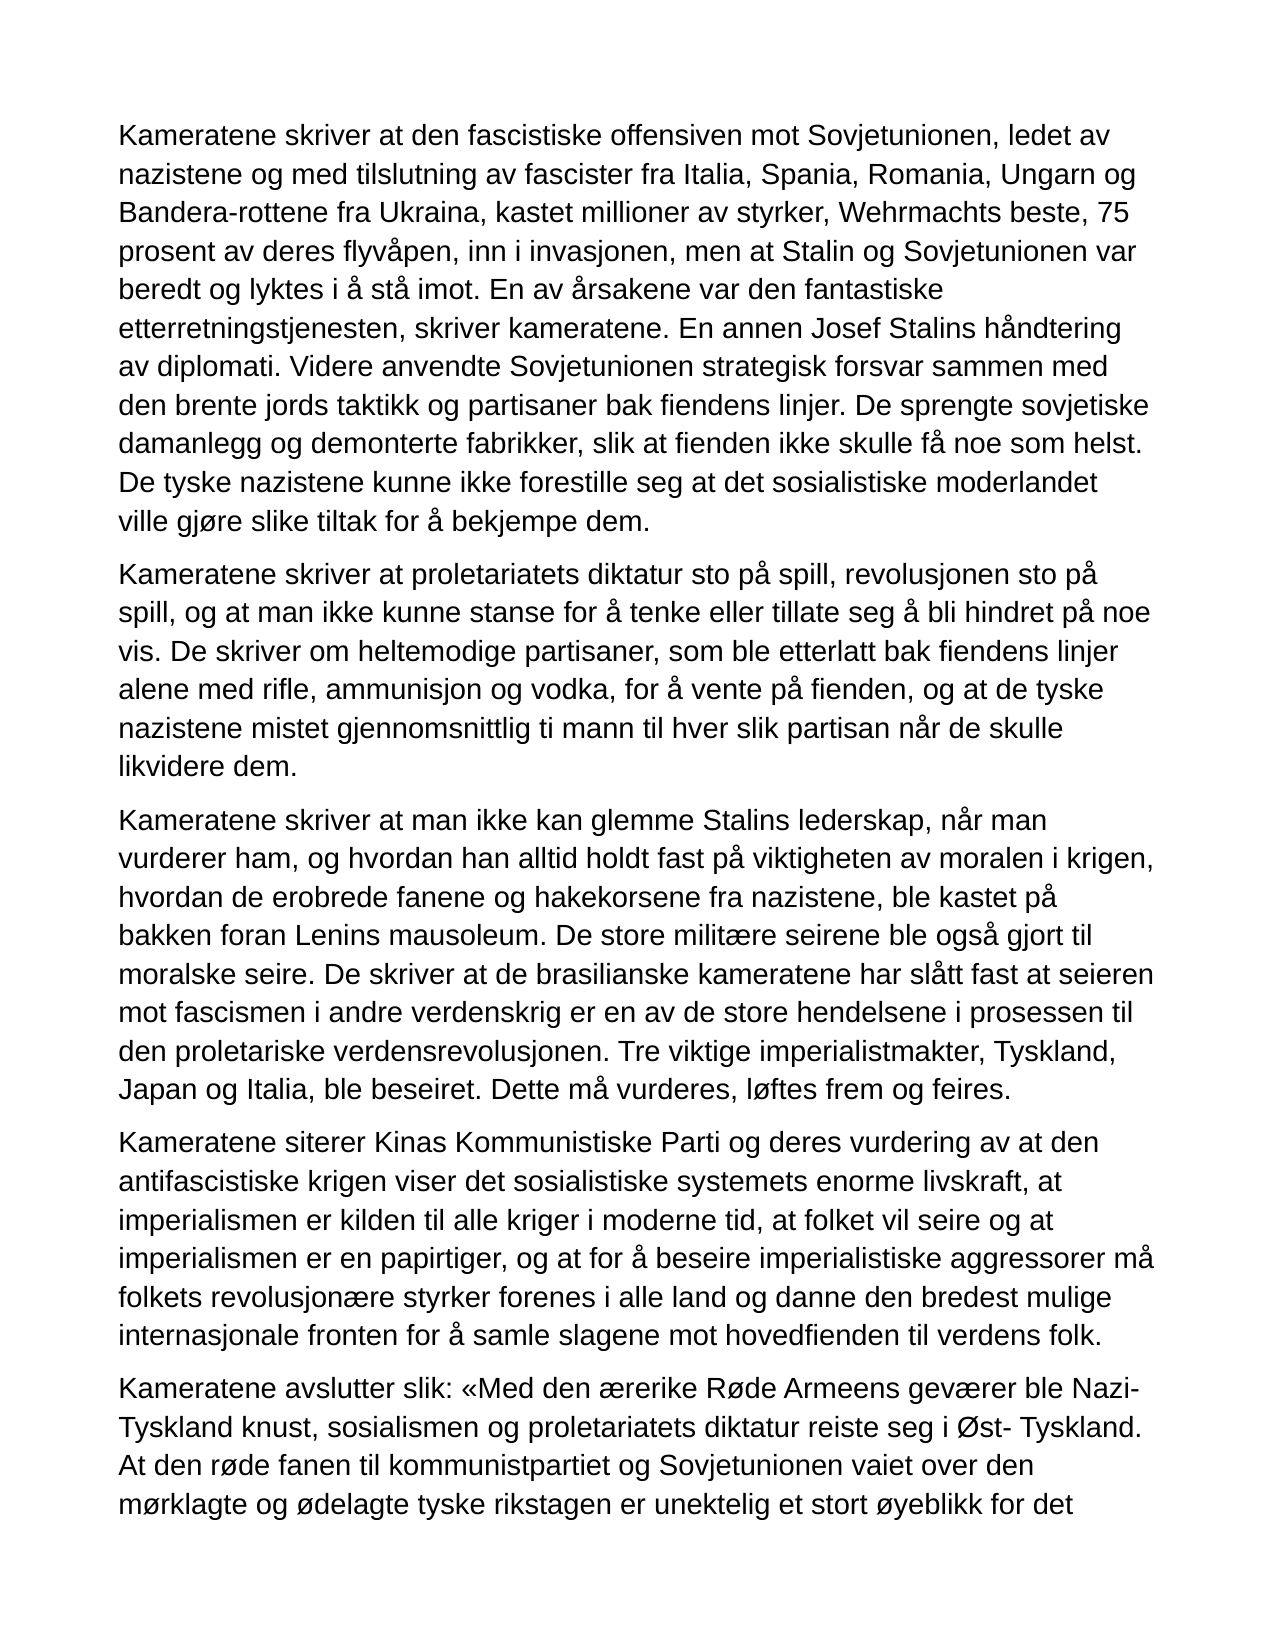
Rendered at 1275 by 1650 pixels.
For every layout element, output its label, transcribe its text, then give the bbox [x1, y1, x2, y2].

text Kameratene skriver at den fascistiske offensiven mot Sovjetunionen, ledet av nazistene og med tilslutning av fascister fra Italia, Spania, Romania, Ungarn og Bandera-rottene fra Ukraina, kastet millioner av styrker, Wehrmachts beste, 75 prosent av deres flyvåpen, inn i invasjonen, men at Stalin og Sovjetunionen var beredt og lyktes i å stå imot. En av årsakene var den fantastiske etterretningstjenesten, skriver kameratene. En annen Josef Stalins håndtering av diplomati. Videre anvendte Sovjetunionen strategisk forsvar sammen med den brente jords taktikk og partisaner bak fiendens linjer. De sprengte sovjetiske damanlegg og demonterte fabrikker, slik at fienden ikke skulle få noe som helst. De tyske nazistene kunne ikke forestille seg at det sosialistiske moderlandet ville gjøre slike tiltak for å bekjempe dem. [118, 118, 1157, 537]
text Kameratene skriver at proletariatets diktatur sto på spill, revolusjonen sto på spill, og at man ikke kunne stanse for å tenke eller tillate seg å bli hindret på noe vis. De skriver om heltemodige partisaner, som ble etterlatt bak fiendens linjer alene med rifle, ammunisjon og vodka, for å vente på fienden, og at de tyske nazistene mistet gjennomsnittlig ti mann til hver slik partisan når de skulle likvidere dem. [118, 557, 1157, 783]
text Kameratene skriver at man ikke kan glemme Stalins lederskap, når man vurderer ham, og hvordan han alltid holdt fast på viktigheten av moralen i krigen, hvordan de erobrede fanene og hakekorsene fra nazistene, ble kastet på bakken foran Lenins mausoleum. De store militære seirene ble også gjort til moralske seire. De skriver at de brasilianske kameratene har slått fast at seieren mot fascismen i andre verdenskrig er en av de store hendelsene i prosessen til den proletariske verdensrevolusjonen. Tre viktige imperialistmakter, Tyskland, Japan og Italia, ble beseiret. Dette må vurderes, løftes frem og feires. [118, 802, 1157, 1106]
text Kameratene siterer Kinas Kommunistiske Parti og deres vurdering av at den antifascistiske krigen viser det sosialistiske systemets enorme livskraft, at imperialismen er kilden til alle kriger i moderne tid, at folket vil seire og at imperialismen er en papirtiger, og at for å beseire imperialistiske aggressorer må folkets revolusjonære styrker forenes i alle land og danne den bredest mulige internasjonale fronten for å samle slagene mot hovedfienden til verdens folk. [118, 1125, 1157, 1352]
text Kameratene avslutter slik: «Med den ærerike Røde Armeens geværer ble Nazi- Tyskland knust, sosialismen og proletariatets diktatur reiste seg i Øst- Tyskland. At den røde fanen til kommunistpartiet og Sovjetunionen vaiet over den mørklagte og ødelagte tyske rikstagen er unektelig et stort øyeblikk for det [118, 1371, 1157, 1520]
